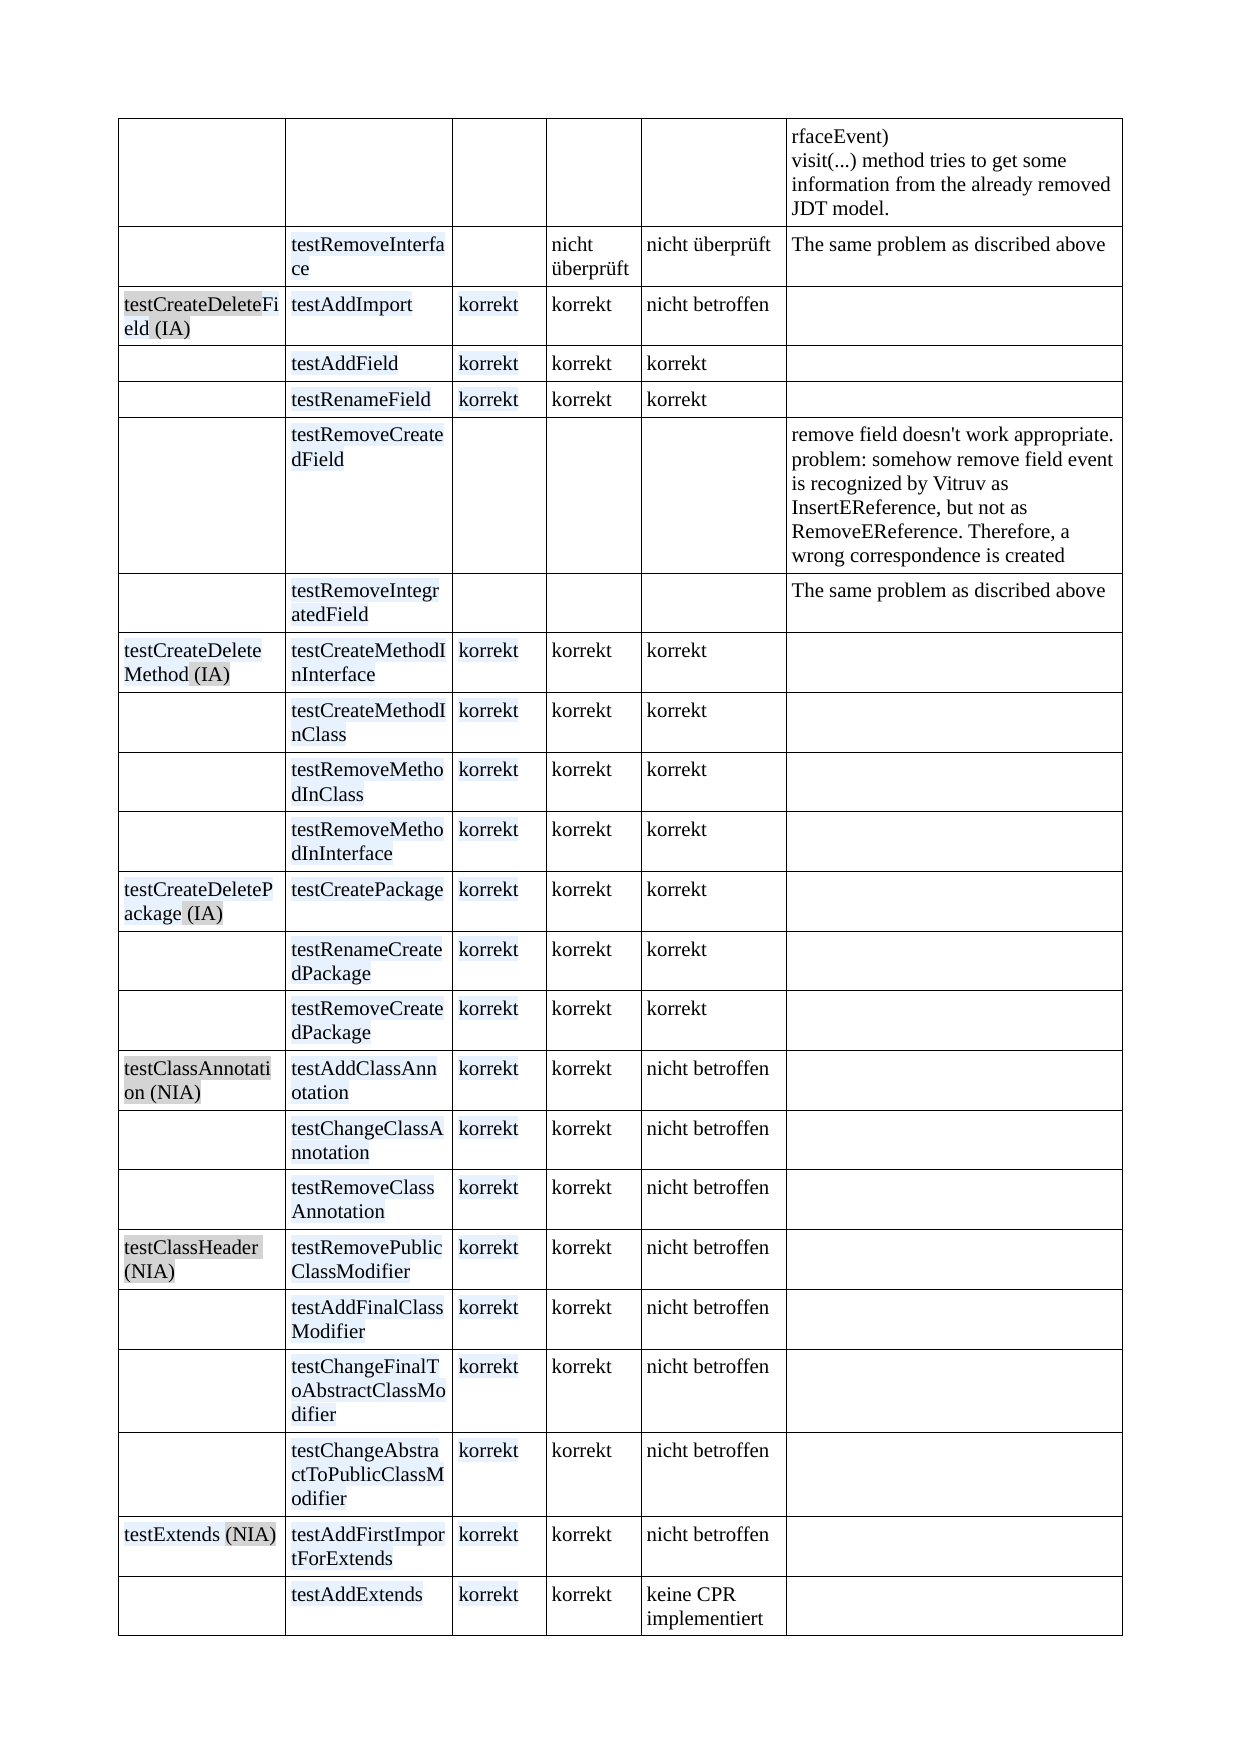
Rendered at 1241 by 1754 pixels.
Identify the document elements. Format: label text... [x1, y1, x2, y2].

table_cell testCreateMethodInClass [286, 693, 452, 752]
table_cell testExtends (NIA) [119, 1517, 285, 1576]
table_cell testRemoveMethodInClass [286, 753, 452, 811]
table_cell korrekt [547, 1051, 641, 1110]
table_cell testRemoveMethodInInterface [286, 812, 452, 871]
table_cell korrekt [547, 633, 641, 692]
table_cell korrekt [453, 812, 546, 871]
table_cell testCreateDeletePackage (IA) [119, 872, 285, 931]
table_cell testAddFirstImportForExtends [286, 1517, 452, 1576]
table_cell testClassAnnotation (NIA) [119, 1051, 285, 1110]
table_cell [787, 693, 1122, 752]
table_cell korrekt [547, 382, 641, 417]
table_cell [787, 1350, 1122, 1432]
table_cell [787, 287, 1122, 345]
table_cell [787, 1433, 1122, 1516]
table_cell korrekt [453, 872, 546, 931]
table_cell korrekt [547, 1290, 641, 1348]
table_cell [453, 574, 546, 632]
table_cell [787, 1111, 1122, 1169]
table_cell korrekt [547, 1517, 641, 1576]
table_cell korrekt [453, 991, 546, 1050]
table_cell testAddField [286, 346, 452, 381]
table_cell korrekt [453, 1517, 546, 1576]
table_cell korrekt [642, 382, 786, 417]
table_cell nicht betroffen [642, 1170, 786, 1229]
table_cell korrekt [642, 991, 786, 1050]
table_cell korrekt [547, 932, 641, 990]
table_cell korrekt [547, 1577, 641, 1635]
table_cell testCreateDeleteField (IA) [119, 287, 285, 345]
table_cell [286, 119, 452, 226]
table_cell [119, 812, 285, 871]
table_cell The same problem as discribed above [787, 574, 1122, 632]
table_cell korrekt [453, 1433, 546, 1516]
table_cell rfaceEvent) visit(...) method tries to get some information from the already removed JDT model. [787, 119, 1122, 226]
table_cell korrekt [547, 872, 641, 931]
table_cell korrekt [547, 1230, 641, 1289]
table_cell [547, 119, 641, 226]
table_cell [787, 753, 1122, 811]
table_cell testRemovePublicClassModifier [286, 1230, 452, 1289]
table_cell [453, 119, 546, 226]
table_cell [119, 932, 285, 990]
table_cell korrekt [547, 1170, 641, 1229]
table_cell korrekt [547, 991, 641, 1050]
table_cell korrekt [547, 1433, 641, 1516]
table_cell korrekt [453, 382, 546, 417]
table_cell testRenameCreatedPackage [286, 932, 452, 990]
table_cell [642, 418, 786, 572]
table_cell korrekt [547, 693, 641, 752]
table_cell testAddImport [286, 287, 452, 345]
table_cell [787, 1170, 1122, 1229]
table_cell korrekt [642, 932, 786, 990]
table_cell korrekt [547, 1350, 641, 1432]
table_cell testRemoveCreatedField [286, 418, 452, 572]
table_cell korrekt [453, 1350, 546, 1432]
table_cell korrekt [453, 287, 546, 345]
table_cell testRemoveInterface [286, 227, 452, 286]
table_cell [119, 574, 285, 632]
table_cell [119, 382, 285, 417]
table_cell nicht betroffen [642, 287, 786, 345]
table_cell [547, 574, 641, 632]
table_cell [787, 633, 1122, 692]
table_cell nicht betroffen [642, 1290, 786, 1348]
table_cell korrekt [547, 1111, 641, 1169]
table_cell korrekt [453, 1170, 546, 1229]
table_cell testChangeAbstractToPublicClassModifier [286, 1433, 452, 1516]
table_cell testClassHeader (NIA) [119, 1230, 285, 1289]
table_cell [119, 1433, 285, 1516]
table_cell testAddExtends [286, 1577, 452, 1635]
table_cell testAddClassAnnotation [286, 1051, 452, 1110]
table_cell korrekt [453, 1230, 546, 1289]
table_cell korrekt [642, 872, 786, 931]
table_cell testRenameField [286, 382, 452, 417]
table_cell nicht betroffen [642, 1111, 786, 1169]
table_cell [787, 382, 1122, 417]
table_cell korrekt [547, 753, 641, 811]
table_cell keine CPR implementiert [642, 1577, 786, 1635]
table_cell korrekt [453, 693, 546, 752]
table_cell nicht betroffen [642, 1350, 786, 1432]
table_cell korrekt [453, 932, 546, 990]
table_cell [787, 932, 1122, 990]
table_cell korrekt [453, 1051, 546, 1110]
table_cell [119, 1170, 285, 1229]
table_cell [642, 574, 786, 632]
table_cell [119, 227, 285, 286]
table_cell testRemoveClassAnnotation [286, 1170, 452, 1229]
table_cell [787, 1577, 1122, 1635]
table_cell testRemoveCreatedPackage [286, 991, 452, 1050]
table_cell [119, 1577, 285, 1635]
table_cell [119, 1111, 285, 1169]
table_cell [119, 693, 285, 752]
table_cell testCreatePackage [286, 872, 452, 931]
table_cell korrekt [453, 633, 546, 692]
table_cell [787, 1230, 1122, 1289]
table_cell [119, 991, 285, 1050]
table_cell remove field doesn't work appropriate. problem: somehow remove field event is recognized by Vitruv as InsertEReference, but not as RemoveEReference. Therefore, a wrong correspondence is created [787, 418, 1122, 572]
table_cell korrekt [642, 753, 786, 811]
table_cell nicht überprüft [547, 227, 641, 286]
table_cell nicht betroffen [642, 1230, 786, 1289]
table_cell [787, 872, 1122, 931]
table_cell testChangeClassAnnotation [286, 1111, 452, 1169]
table_cell testAddFinalClassModifier [286, 1290, 452, 1348]
table_cell korrekt [453, 1290, 546, 1348]
table_cell korrekt [547, 812, 641, 871]
table_cell korrekt [642, 693, 786, 752]
table_cell [119, 346, 285, 381]
table_cell [119, 753, 285, 811]
table_cell korrekt [453, 1111, 546, 1169]
table_cell [119, 119, 285, 226]
table_cell nicht betroffen [642, 1051, 786, 1110]
table_cell [642, 119, 786, 226]
table_cell korrekt [547, 287, 641, 345]
table_cell nicht betroffen [642, 1517, 786, 1576]
table_cell testCreateDeleteMethod (IA) [119, 633, 285, 692]
table_cell [787, 812, 1122, 871]
table_cell korrekt [642, 812, 786, 871]
table_cell [787, 1517, 1122, 1576]
table_cell korrekt [547, 346, 641, 381]
table_cell korrekt [642, 633, 786, 692]
table_cell [787, 991, 1122, 1050]
table_cell korrekt [453, 346, 546, 381]
table_cell [119, 418, 285, 572]
table_cell [787, 346, 1122, 381]
table_cell [119, 1290, 285, 1348]
table_cell korrekt [453, 753, 546, 811]
table_cell korrekt [453, 1577, 546, 1635]
table_cell testRemoveIntegratedField [286, 574, 452, 632]
table_cell testChangeFinalToAbstractClassModifier [286, 1350, 452, 1432]
table_cell The same problem as discribed above [787, 227, 1122, 286]
table_cell [547, 418, 641, 572]
table_cell korrekt [642, 346, 786, 381]
table_cell testCreateMethodInInterface [286, 633, 452, 692]
table_cell [453, 227, 546, 286]
table_cell [787, 1290, 1122, 1348]
table_cell [119, 1350, 285, 1432]
table_cell nicht überprüft [642, 227, 786, 286]
table_cell [453, 418, 546, 572]
table_cell [787, 1051, 1122, 1110]
table_cell nicht betroffen [642, 1433, 786, 1516]
